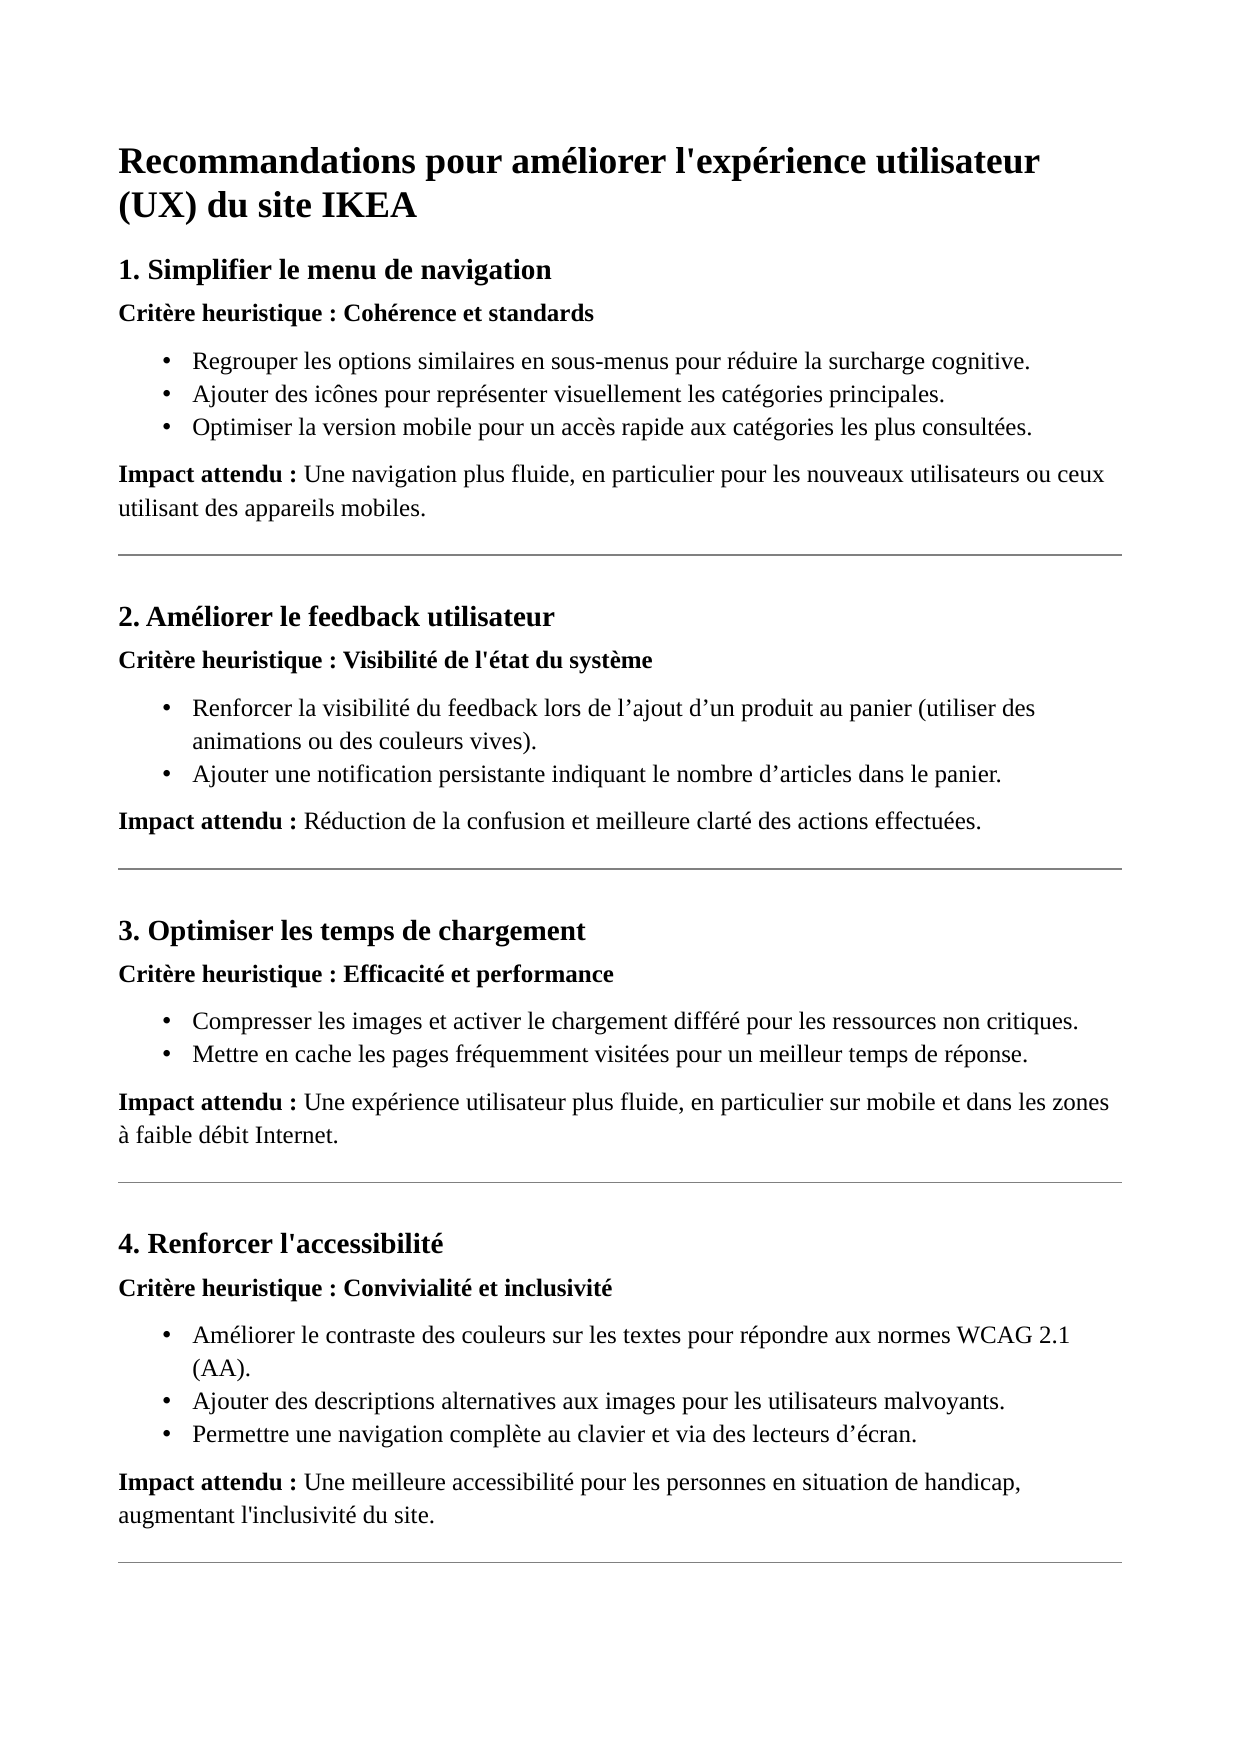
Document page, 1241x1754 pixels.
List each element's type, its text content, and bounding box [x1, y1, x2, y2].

list Renforcer la visibilité du feedback lors de l’ajout d’un produit au panier (utiliser des animations ou des couleurs vives). [162, 693, 1122, 754]
text Critère heuristique : Efficacité et performance [118, 959, 1122, 988]
subtitle Recommandations pour améliorer l'expérience utilisateur (UX) du site IKEA [118, 139, 1122, 225]
text Critère heuristique : Visibilité de l'état du système [118, 645, 1122, 674]
text Impact attendu : Réduction de la confusion et meilleure clarté des actions effectuées. [118, 806, 1122, 835]
subtitle 1. Simplifier le menu de navigation [118, 252, 1122, 286]
list Permettre une navigation complète au clavier et via des lecteurs d’écran. [162, 1419, 1122, 1448]
list Compresser les images et activer le chargement différé pour les ressources non critiques. [162, 1006, 1122, 1035]
list Optimiser la version mobile pour un accès rapide aux catégories les plus consultées. [162, 412, 1122, 441]
list Regrouper les options similaires en sous-menus pour réduire la surcharge cognitive. [162, 346, 1122, 375]
text Impact attendu : Une expérience utilisateur plus fluide, en particulier sur mobile et dans les zones à faible débit Internet. [118, 1087, 1122, 1149]
subtitle 3. Optimiser les temps de chargement [118, 913, 1122, 946]
list Ajouter des icônes pour représenter visuellement les catégories principales. [162, 379, 1122, 408]
text Critère heuristique : Cohérence et standards [118, 298, 1122, 327]
text Critère heuristique : Convivialité et inclusivité [118, 1273, 1122, 1301]
subtitle 4. Renforcer l'accessibilité [118, 1227, 1122, 1260]
list Améliorer le contraste des couleurs sur les textes pour répondre aux normes WCAG 2.1 (AA). [162, 1320, 1122, 1382]
subtitle 2. Améliorer le feedback utilisateur [118, 599, 1122, 633]
list Ajouter une notification persistante indiquant le nombre d’articles dans le panier. [162, 759, 1122, 787]
text Impact attendu : Une meilleure accessibilité pour les personnes en situation de handicap, augmentant l'inclusivité du site. [118, 1467, 1122, 1529]
list Ajouter des descriptions alternatives aux images pour les utilisateurs malvoyants. [162, 1386, 1122, 1415]
text Impact attendu : Une navigation plus fluide, en particulier pour les nouveaux utilisateurs ou ceux utilisant des appareils mobiles. [118, 459, 1122, 521]
list Mettre en cache les pages fréquemment visitées pour un meilleur temps de réponse. [162, 1039, 1122, 1068]
